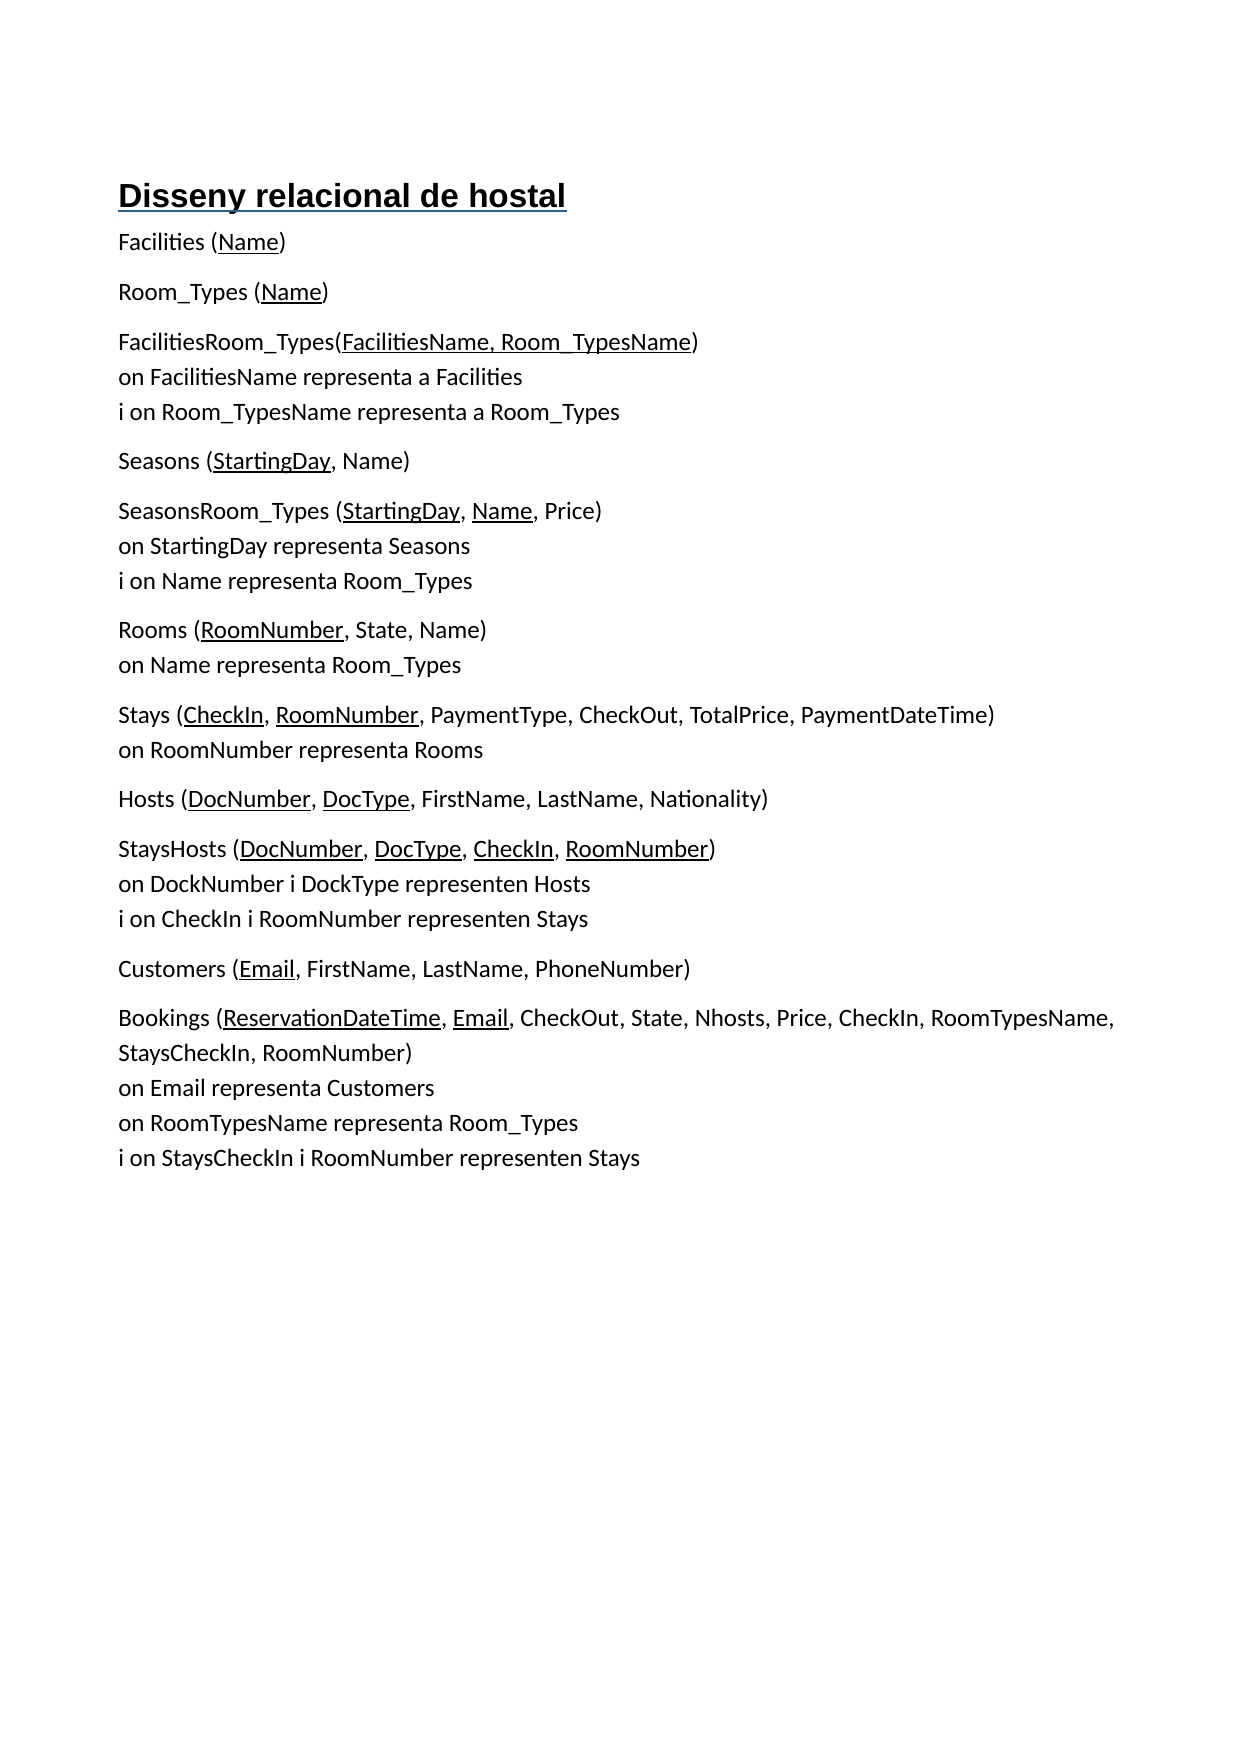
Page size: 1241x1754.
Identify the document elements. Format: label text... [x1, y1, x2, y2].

subtitle Disseny relacional de hostal [118, 176, 1122, 215]
text Customers (Email, FirstName, LastName, PhoneNumber) [118, 953, 1122, 983]
text Bookings (ReservationDateTime, Email, CheckOut, State, Nhosts, Price, CheckIn, RoomTypesName, StaysCheckIn, RoomNumber) on Email representa Customers on RoomTypesName representa Room_Types i on StaysCheckIn i RoomNumber representen Stays [118, 1002, 1122, 1173]
text Hosts (DocNumber, DocType, FirstName, LastName, Nationality) [118, 784, 1122, 814]
text Facilities (Name) [118, 227, 1122, 257]
text Seasons (StartingDay, Name) [118, 445, 1122, 476]
text StaysHosts (DocNumber, DocType, CheckIn, RoomNumber) on DockNumber i DockType representen Hosts i on CheckIn i RoomNumber representen Stays [118, 833, 1122, 934]
text FacilitiesRoom_Types(FacilitiesName, Room_TypesName) on FacilitiesName representa a Facilities i on Room_TypesName representa a Room_Types [118, 326, 1122, 426]
text Rooms (RoomNumber, State, Name) on Name representa Room_Types [118, 614, 1122, 680]
text Stays (CheckIn, RoomNumber, PaymentType, CheckOut, TotalPrice, PaymentDateTime) on RoomNumber representa Rooms [118, 699, 1122, 764]
text Room_Types (Name) [118, 276, 1122, 307]
text SeasonsRoom_Types (StartingDay, Name, Price) on StartingDay representa Seasons i on Name representa Room_Types [118, 495, 1122, 595]
